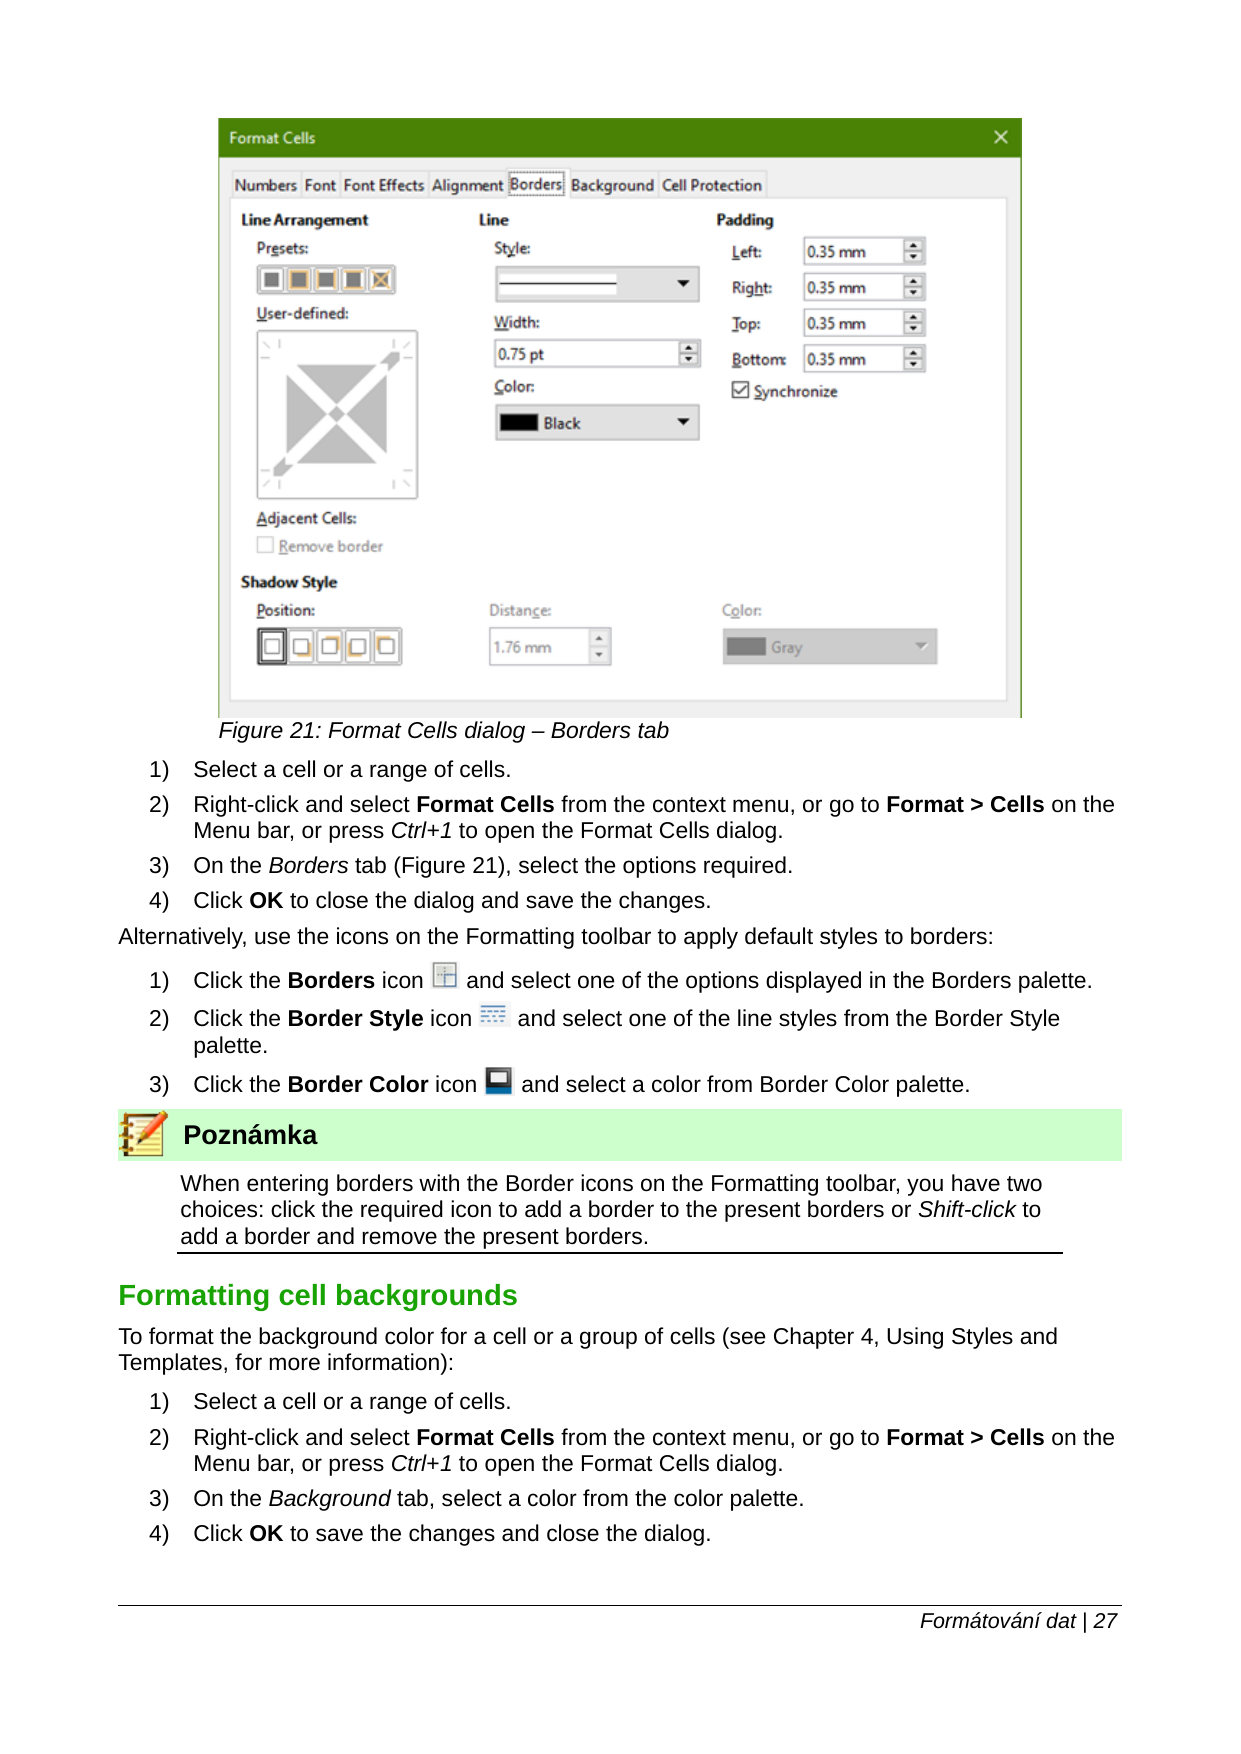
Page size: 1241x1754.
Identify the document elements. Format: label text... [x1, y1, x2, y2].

list Click the Borders icon and select one of the options displayed in the Borders palette. [169, 962, 1122, 993]
list Right-click and select Format Cells from the context menu, or go to Format > Cells on the Menu bar, or press Ctrl+1 to open the Format Cells dialog. [169, 1423, 1122, 1476]
list On the Background tab, select a color from the color palette. [169, 1485, 1122, 1511]
picture [430, 961, 460, 989]
text To format the background color for a cell or a group of cells (see Chapter 4, Using Styles and Templates, for more information): [118, 1323, 1122, 1376]
text Figure 21: Format Cells dialog – Borders tab [218, 718, 1022, 743]
list On the Borders tab (Figure 21), select the options required. [169, 852, 1122, 879]
subtitle Poznámka [118, 1109, 1122, 1161]
list Select a cell or a range of cells. [169, 756, 1122, 782]
picture [478, 1001, 512, 1027]
list Right-click and select Format Cells from the context menu, or go to Format > Cells on the Menu bar, or press Ctrl+1 to open the Format Cells dialog. [169, 791, 1122, 843]
list Click the Border Style icon and select one of the line styles from the Border Style palette. [169, 1002, 1122, 1058]
list Select a cell or a range of cells. [169, 1388, 1122, 1414]
list Click OK to save the changes and close the dialog. [169, 1520, 1122, 1547]
list Click the Border Color icon and select a color from Border Color palette. [169, 1067, 1122, 1097]
text Alternatively, use the icons on the Formatting toolbar to apply default styles to borders: [118, 923, 1122, 949]
subtitle Formatting cell backgrounds [118, 1278, 1122, 1311]
picture [483, 1067, 515, 1096]
text When entering borders with the Border icons on the Formatting toolbar, you have two choices: click the required icon to add a border to the present borders or Shift-click to add a border and remove the present borders. [177, 1167, 1063, 1252]
list Click OK to close the dialog and save the changes. [169, 887, 1122, 914]
picture [119, 1109, 170, 1160]
picture [218, 118, 1022, 718]
